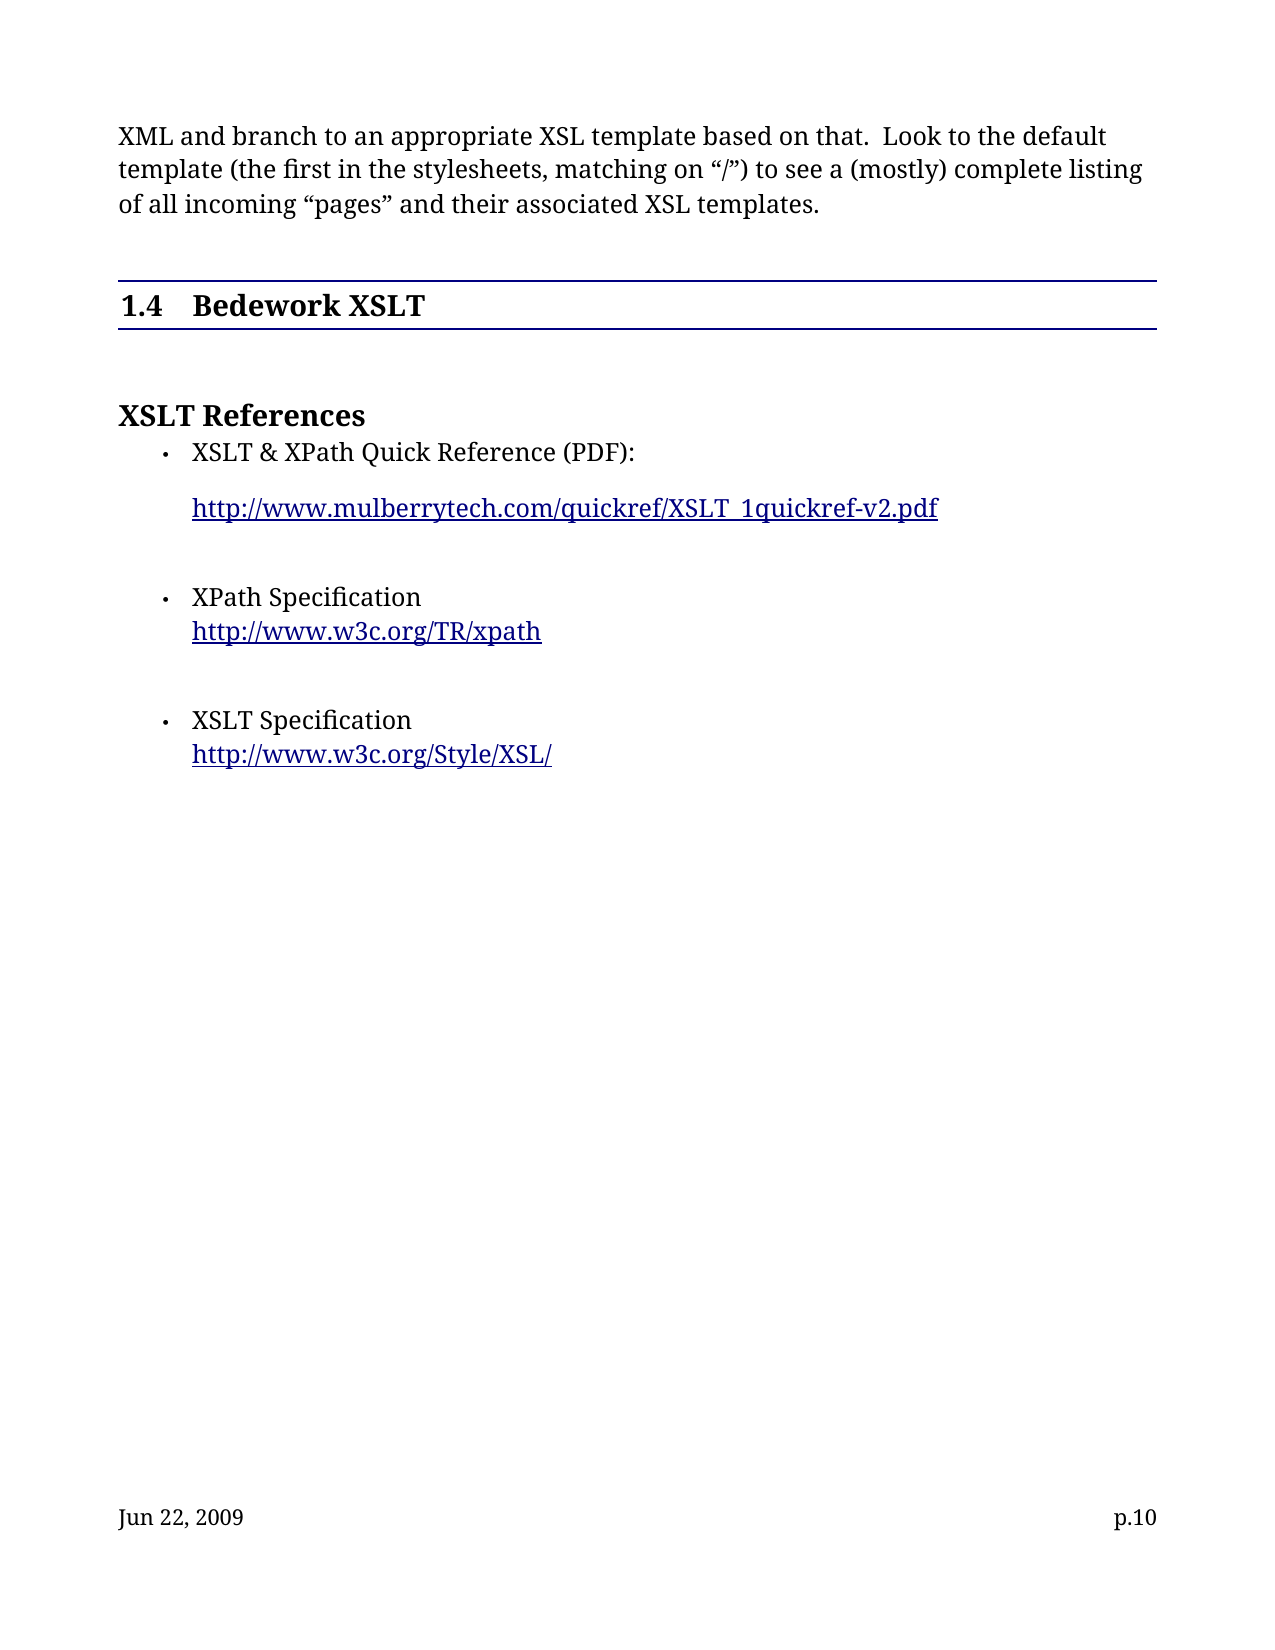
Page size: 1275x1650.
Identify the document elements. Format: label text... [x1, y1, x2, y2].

subtitle Bedework XSLT [118, 282, 1157, 328]
list XPath Specification http://www.w3c.org/TR/xpath [162, 579, 1157, 682]
text XML and branch to an appropriate XSL template based on that. Look to the default template (the first in the stylesheets, matching on “/”) to see a (mostly) complete listing of all incoming “pages” and their associated XSL templates. [118, 118, 1157, 220]
list XSLT Specification http://www.w3c.org/Style/XSL/ [162, 703, 1157, 771]
list XSLT & XPath Quick Reference (PDF): [162, 435, 1157, 469]
list http://www.mulberrytech.com/quickref/XSLT_1quickref-v2.pdf [162, 490, 1157, 558]
subtitle XSLT References [118, 395, 1157, 435]
